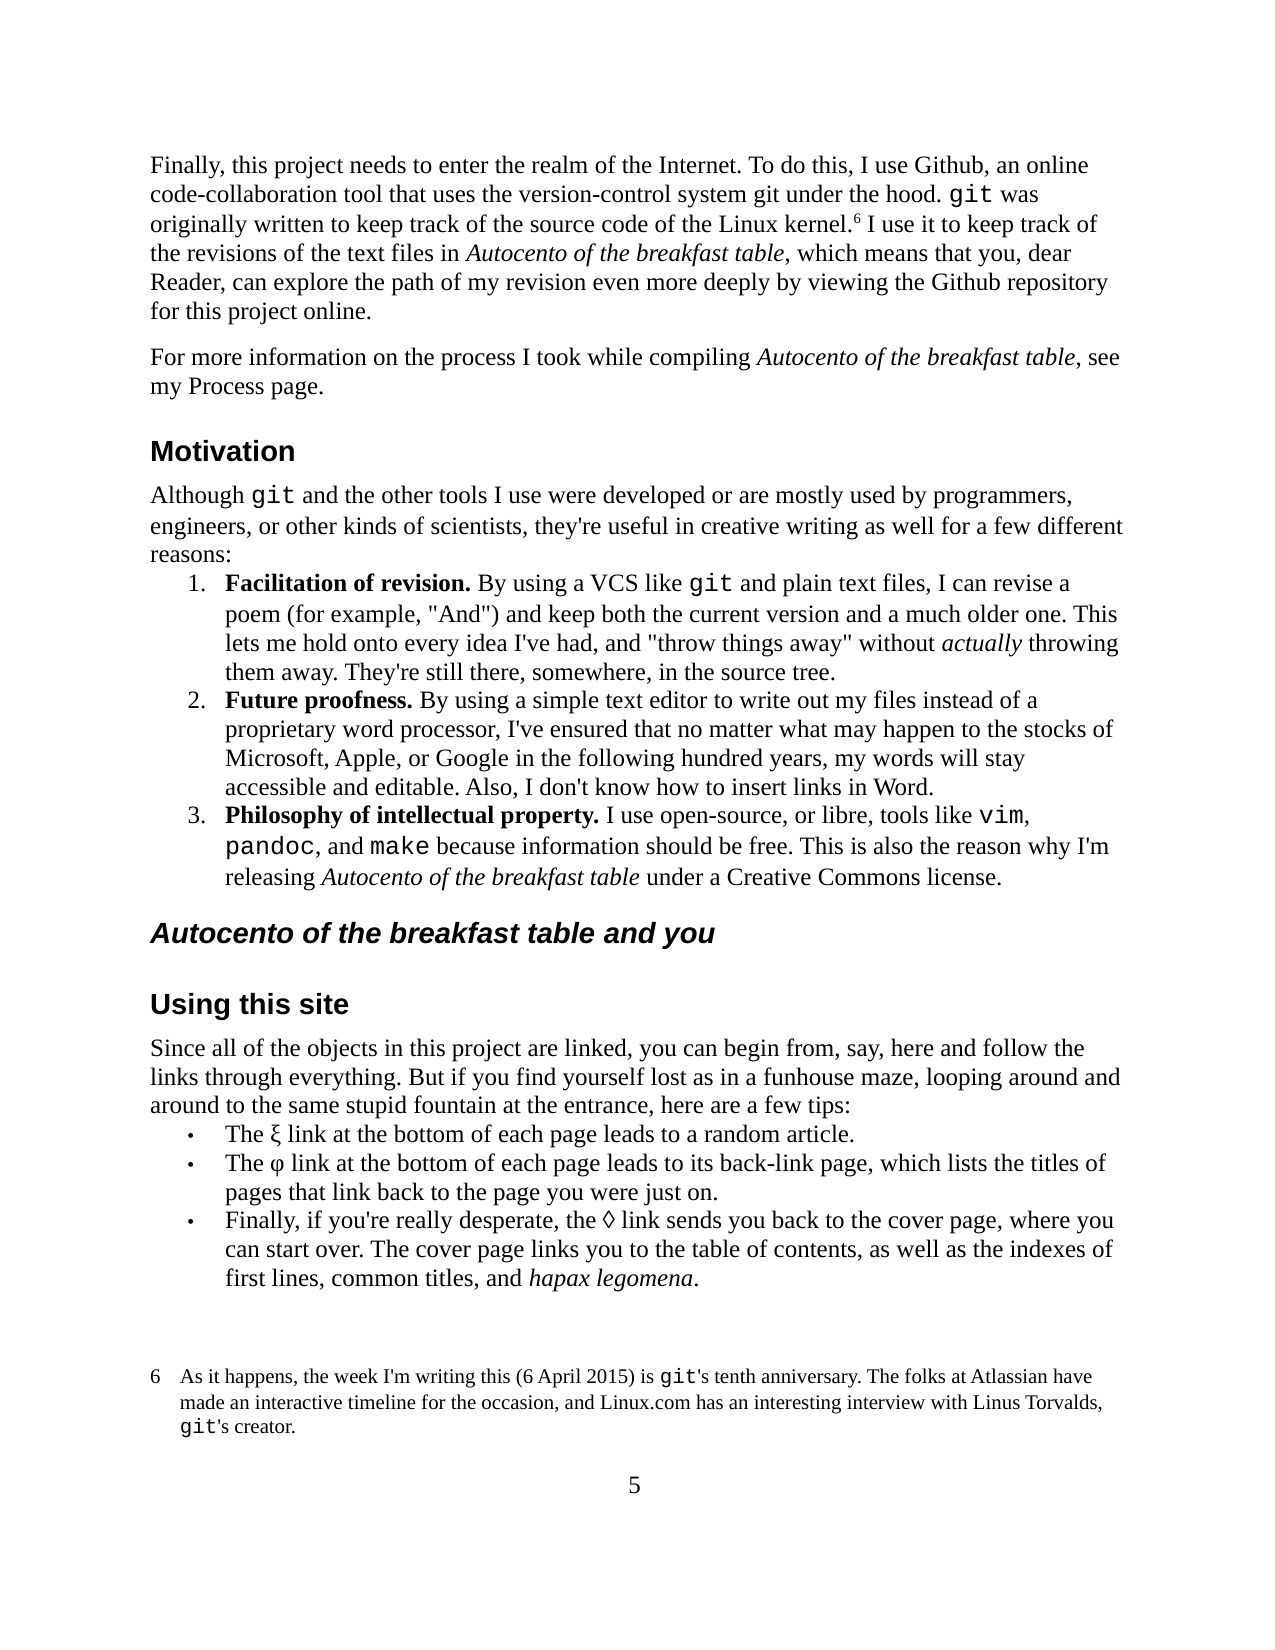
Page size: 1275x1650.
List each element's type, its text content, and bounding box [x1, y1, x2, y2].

text Although git and the other tools I use were developed or are mostly used by programmers, engineers, or other kinds of scientists, they're useful in creative writing as well for a few different reasons: [150, 480, 1125, 568]
text Finally, this project needs to enter the realm of the Internet. To do this, I use Github, an online code-collaboration tool that uses the version-control system git under the hood. git was originally written to keep track of the source code of the Linux kernel. I use it to keep track of the revisions of the text files in Autocento of the breakfast table, which means that you, dear Reader, can explore the path of my revision even more deeply by viewing the Github repository for this project online. [150, 150, 1125, 324]
list Future proofness. By using a simple text editor to write out my files instead of a proprietary word processor, I've ensured that no matter what may happen to the stocks of Microsoft, Apple, or Google in the following hundred years, my words will stay accessible and editable. Also, I don't know how to insert links in Word. [187, 685, 1125, 800]
list The ξ link at the bottom of each page leads to a random article. [187, 1119, 1125, 1148]
text For more information on the process I took while compiling Autocento of the breakfast table, see my Process page. [150, 342, 1125, 400]
list The φ link at the bottom of each page leads to its back-link page, which lists the titles of pages that link back to the page you were just on. [187, 1148, 1125, 1205]
subtitle Motivation [150, 434, 1125, 467]
list Philosophy of intellectual property. I use open-source, or libre, tools like vim, pandoc, and make because information should be free. This is also the reason why I'm releasing Autocento of the breakfast table under a Creative Commons license. [187, 800, 1125, 891]
list Facilitation of revision. By using a VCS like git and plain text files, I can revise a poem (for example, "And") and keep both the current version and a much older one. This lets me hold onto every idea I've had, and "throw things away" without actually throwing them away. They're still there, somewhere, in the source tree. [187, 568, 1125, 685]
text As it happens, the week I'm writing this (6 April 2015) is git's tenth anniversary. The folks at Atlassian have made an interactive timeline for the occasion, and Linux.com has an interesting interview with Linus Torvalds, git's creator. [150, 1364, 1125, 1440]
list Finally, if you're really desperate, the ◊ link sends you back to the cover page, where you can start over. The cover page links you to the table of contents, as well as the indexes of first lines, common titles, and hapax legomena. [187, 1205, 1125, 1292]
text Since all of the objects in this project are linked, you can begin from, say, here and follow the links through everything. But if you find yourself lost as in a funhouse maze, looping around and around to the same stupid fountain at the entrance, here are a few tips: [150, 1033, 1125, 1119]
subtitle Using this site [150, 987, 1125, 1020]
subtitle Autocento of the breakfast table and you [150, 916, 1125, 949]
